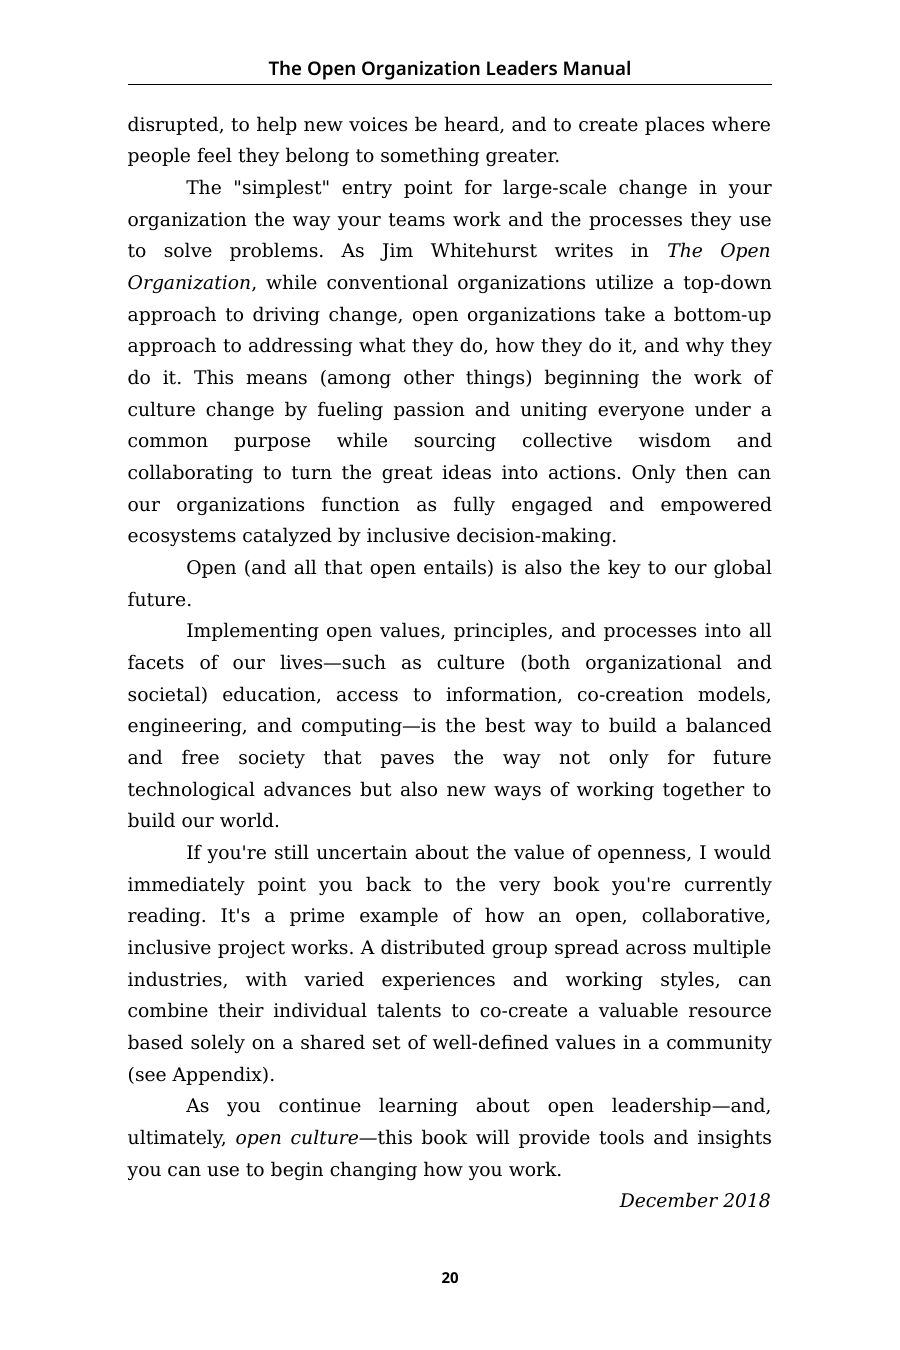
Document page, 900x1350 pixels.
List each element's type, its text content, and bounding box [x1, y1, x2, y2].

text December 2018 [127, 1191, 772, 1212]
text disrupted, to help new voices be heard, and to create places where people feel they belong to something greater. [127, 114, 772, 167]
text As you continue learning about open leadership—and, ultimately, open culture—this book will provide tools and insights you can use to begin changing how you work. [127, 1096, 772, 1181]
text The "simplest" entry point for large-scale change in your organization the way your teams work and the processes they use to solve problems. As Jim Whitehurst writes in The Open Organization, while conventional organizations utilize a top-down approach to driving change, open organizations take a bottom-up approach to addressing what they do, how they do it, and why they do it. This means (among other things) beginning the work of culture change by fueling passion and uniting everyone under a common purpose while sourcing collective wisdom and collaborating to turn the great ideas into actions. Only then can our organizations function as fully engaged and empowered ecosystems catalyzed by inclusive decision-making. [127, 177, 772, 547]
text Open (and all that open entails) is also the key to our global future. [127, 557, 772, 611]
text Implementing open values, principles, and processes into all facets of our lives—such as culture (both organizational and societal) education, access to information, co-creation models, engineering, and computing—is the best way to build a balanced and free society that paves the way not only for future technological advances but also new ways of working together to build our world. [127, 621, 772, 832]
text If you're still uncertain about the value of openness, I would immediately point you back to the very book you're currently reading. It's a prime example of how an open, collaborative, inclusive project works. A distributed group spread across multiple industries, with varied experiences and working styles, can combine their individual talents to co-create a valuable resource based solely on a shared set of well-defined values in a community (see Appendix). [127, 842, 772, 1086]
